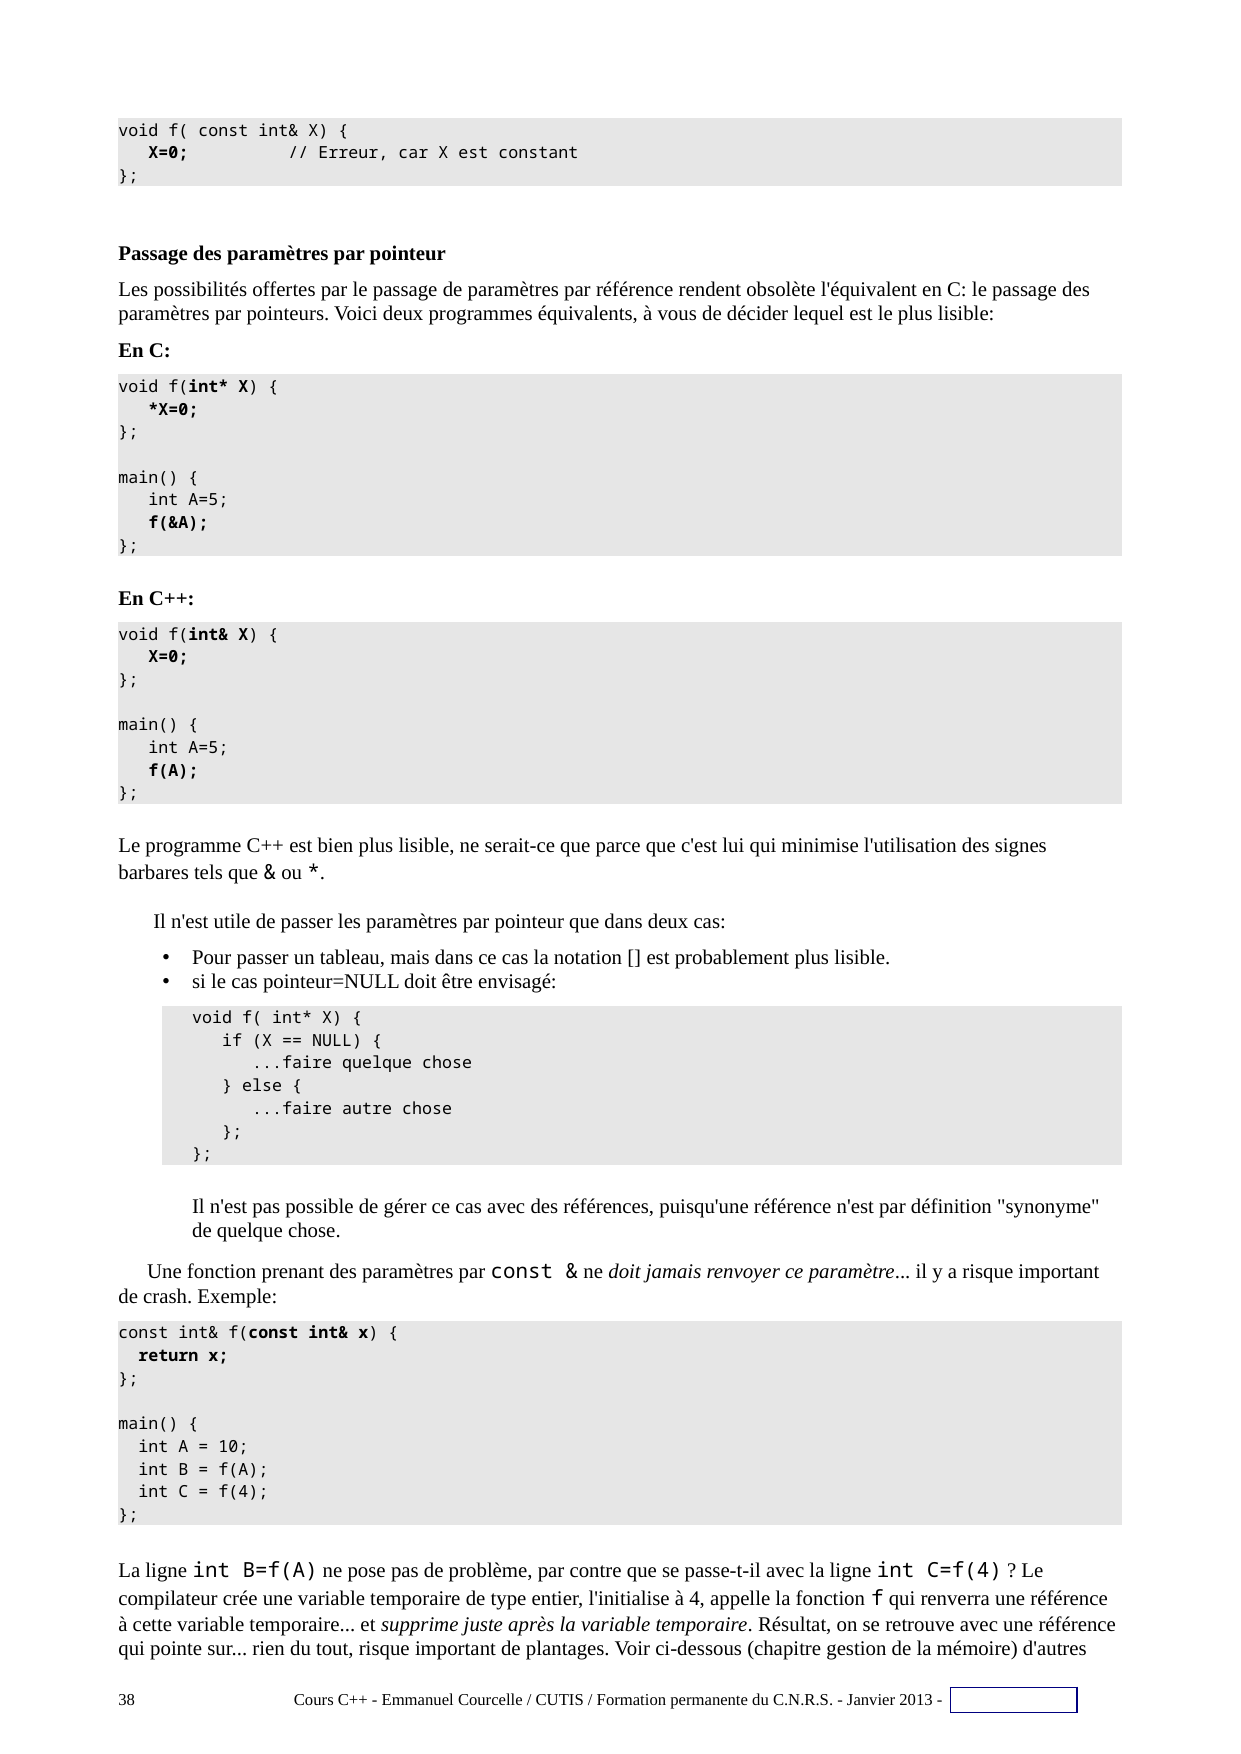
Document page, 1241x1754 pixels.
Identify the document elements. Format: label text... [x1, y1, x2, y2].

text }; [118, 420, 1122, 443]
text f(&A); [118, 511, 1122, 533]
text }; [118, 668, 1122, 690]
list Pour passer un tableau, mais dans ce cas la notation [] est probablement plus lisible. [162, 945, 1122, 969]
list ...faire quelque chose [162, 1051, 1122, 1074]
text int B = f(A); [118, 1457, 1122, 1480]
text En C++: [118, 586, 1122, 610]
text }; [118, 1503, 1122, 1525]
text }; [118, 163, 1122, 186]
list }; [162, 1119, 1122, 1142]
text int A=5; [118, 488, 1122, 511]
text main() { [118, 465, 1122, 488]
list si le cas pointeur=NULL doit être envisagé: [162, 969, 1122, 993]
subtitle Passage des paramètres par pointeur [118, 241, 1122, 265]
text main() { [118, 1412, 1122, 1434]
text main() { [118, 713, 1122, 736]
text En C: [118, 338, 1122, 362]
list void f( int* X) { [162, 1006, 1122, 1028]
text X=0; // Erreur, car X est constant [118, 141, 1122, 163]
list } else { [162, 1074, 1122, 1097]
text La ligne int B=f(A) ne pose pas de problème, par contre que se passe-t-il avec la ligne int C=f(4) ? Le compilateur crée une variable temporaire de type entier, l'initialise à 4, appelle la fonction f qui renverra une référence à cette variable temporaire... et supprime juste après la variable temporaire. Résultat, on se retrouve avec une référence qui pointe sur... rien du tout, risque important de plantages. Voir ci-dessous (chapitre gestion de la mémoire) d'autres [118, 1555, 1122, 1660]
text *X=0; [118, 397, 1122, 420]
text void f(int* X) { [118, 374, 1122, 397]
text void f( const int& X) { [118, 118, 1122, 141]
text }; [118, 781, 1122, 804]
text Une fonction prenant des paramètres par const & ne doit jamais renvoyer ce paramètre... il y a risque important de crash. Exemple: [118, 1255, 1122, 1308]
text int A = 10; [118, 1434, 1122, 1457]
list ...faire autre chose [162, 1097, 1122, 1119]
text f(A); [118, 758, 1122, 781]
text Les possibilités offertes par le passage de paramètres par référence rendent obsolète l'équivalent en C: le passage des paramètres par pointeurs. Voici deux programmes équivalents, à vous de décider lequel est le plus lisible: [118, 277, 1122, 325]
list }; [162, 1142, 1122, 1165]
list if (X == NULL) { [162, 1028, 1122, 1051]
text void f(int& X) { [118, 622, 1122, 645]
text const int& f(const int& x) { [118, 1321, 1122, 1344]
text int C = f(4); [118, 1480, 1122, 1503]
text }; [118, 1366, 1122, 1389]
text Le programme C++ est bien plus lisible, ne serait-ce que parce que c'est lui qui minimise l'utilisation des signes barbares tels que & ou *. [118, 833, 1122, 886]
list Il n'est pas possible de gérer ce cas avec des références, puisqu'une référence n'est par définition "synonyme" de quelque chose. [162, 1194, 1122, 1242]
text return x; [118, 1344, 1122, 1366]
text }; [118, 533, 1122, 556]
text Il n'est utile de passer les paramètres par pointeur que dans deux cas: [118, 898, 1122, 933]
text X=0; [118, 645, 1122, 668]
text int A=5; [118, 736, 1122, 758]
